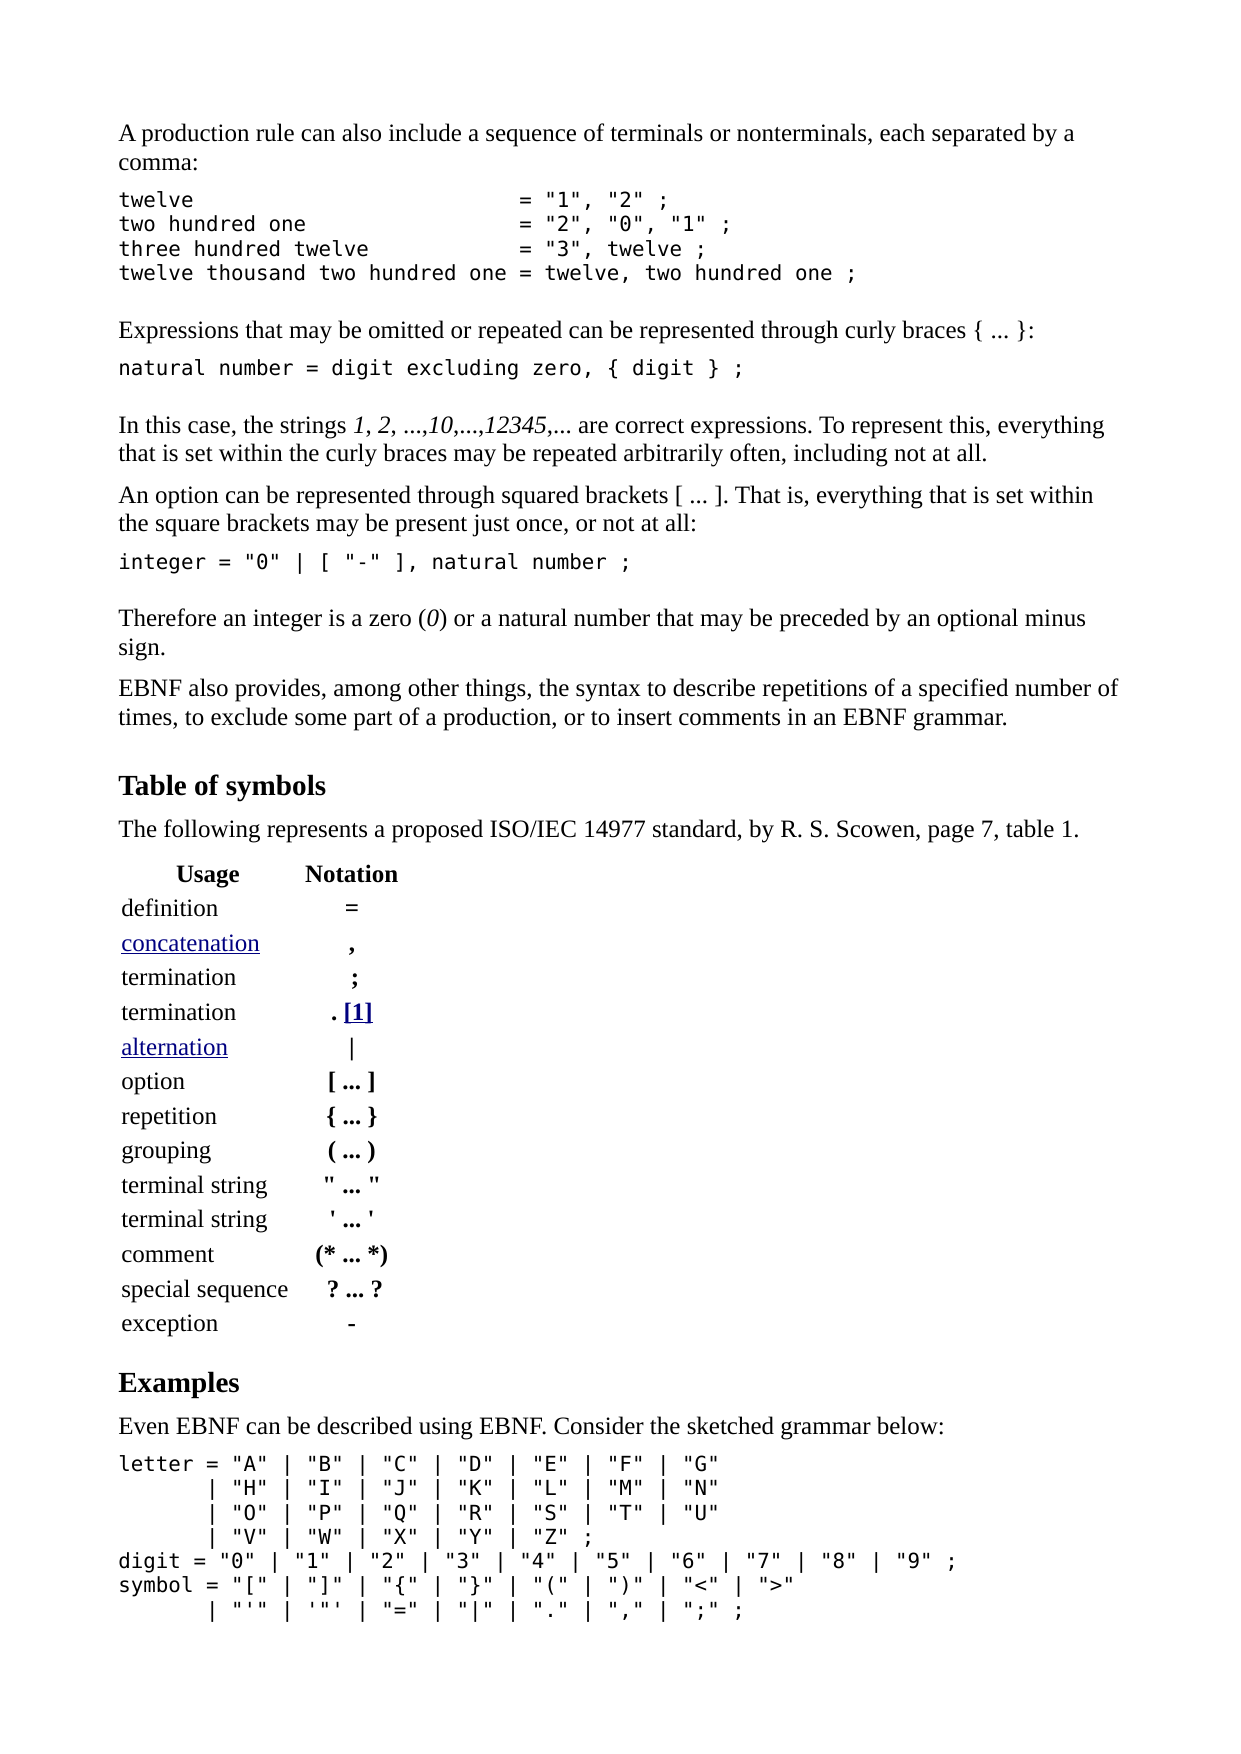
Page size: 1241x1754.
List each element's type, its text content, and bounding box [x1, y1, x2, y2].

text A production rule can also include a sequence of terminals or nonterminals, each separated by a comma: [118, 118, 1122, 176]
text symbol = "[" | "]" | "{" | "}" | "(" | ")" | "<" | ">" [118, 1573, 1122, 1598]
table_cell ( ... ) [297, 1133, 406, 1167]
table_cell ' ... ' [297, 1202, 406, 1236]
text two hundred one = "2", "0", "1" ; [118, 212, 1122, 237]
text natural number = digit excluding zero, { digit } ; [118, 356, 1122, 380]
table_cell terminal string [118, 1167, 297, 1202]
table_cell (* ... *) [297, 1236, 406, 1271]
text letter = "A" | "B" | "C" | "D" | "E" | "F" | "G" [118, 1452, 1122, 1476]
table_cell { ... } [297, 1098, 406, 1132]
table_cell special sequence [118, 1271, 297, 1305]
table_cell definition [118, 890, 297, 925]
table_cell comment [118, 1236, 297, 1271]
table_header Usage [118, 856, 297, 890]
text | "O" | "P" | "Q" | "R" | "S" | "T" | "U" [118, 1501, 1122, 1525]
table_cell = [297, 890, 406, 925]
table_cell termination [118, 994, 297, 1029]
text An option can be represented through squared brackets [ ... ]. That is, everything that is set within the square brackets may be present just once, or not at all: [118, 480, 1122, 537]
text | "H" | "I" | "J" | "K" | "L" | "M" | "N" [118, 1476, 1122, 1501]
table_cell grouping [118, 1133, 297, 1167]
table_header Notation [297, 856, 406, 890]
text Even EBNF can be described using EBNF. Consider the sketched grammar below: [118, 1411, 1122, 1440]
text In this case, the strings 1, 2, ...,10,...,12345,... are correct expressions. To represent this, everything that is set within the curly braces may be repeated arbitrarily often, including not at all. [118, 410, 1122, 467]
table_cell [ ... ] [297, 1063, 406, 1098]
table_cell terminal string [118, 1202, 297, 1236]
table_cell concatenation [118, 925, 297, 959]
text digit = "0" | "1" | "2" | "3" | "4" | "5" | "6" | "7" | "8" | "9" ; [118, 1549, 1122, 1573]
table_cell repetition [118, 1098, 297, 1132]
table_cell . [1] [297, 994, 406, 1029]
text The following represents a proposed ISO/IEC 14977 standard, by R. S. Scowen, page 7, table 1. [118, 814, 1122, 843]
table_cell alternation [118, 1029, 297, 1063]
table_cell | [297, 1029, 406, 1063]
table_cell , [297, 925, 406, 959]
table_cell " ... " [297, 1167, 406, 1202]
text EBNF also provides, among other things, the syntax to describe repetitions of a specified number of times, to exclude some part of a production, or to insert comments in an EBNF grammar. [118, 673, 1122, 731]
text Therefore an integer is a zero (0) or a natural number that may be preceded by an optional minus sign. [118, 603, 1122, 661]
text twelve thousand two hundred one = twelve, two hundred one ; [118, 261, 1122, 285]
text | "'" | '"' | "=" | "|" | "." | "," | ";" ; [118, 1598, 1122, 1622]
subtitle Examples [118, 1365, 1122, 1398]
text Expressions that may be omitted or repeated can be represented through curly braces { ... }: [118, 315, 1122, 343]
table_cell ; [297, 960, 406, 994]
table_cell - [297, 1305, 406, 1340]
text three hundred twelve = "3", twelve ; [118, 237, 1122, 261]
table_cell option [118, 1063, 297, 1098]
table_cell exception [118, 1305, 297, 1340]
text | "V" | "W" | "X" | "Y" | "Z" ; [118, 1525, 1122, 1549]
subtitle Table of symbols [118, 768, 1122, 802]
table_cell termination [118, 960, 297, 994]
table_cell ? ... ? [297, 1271, 406, 1305]
text twelve = "1", "2" ; [118, 188, 1122, 212]
text integer = "0" | [ "-" ], natural number ; [118, 550, 1122, 574]
